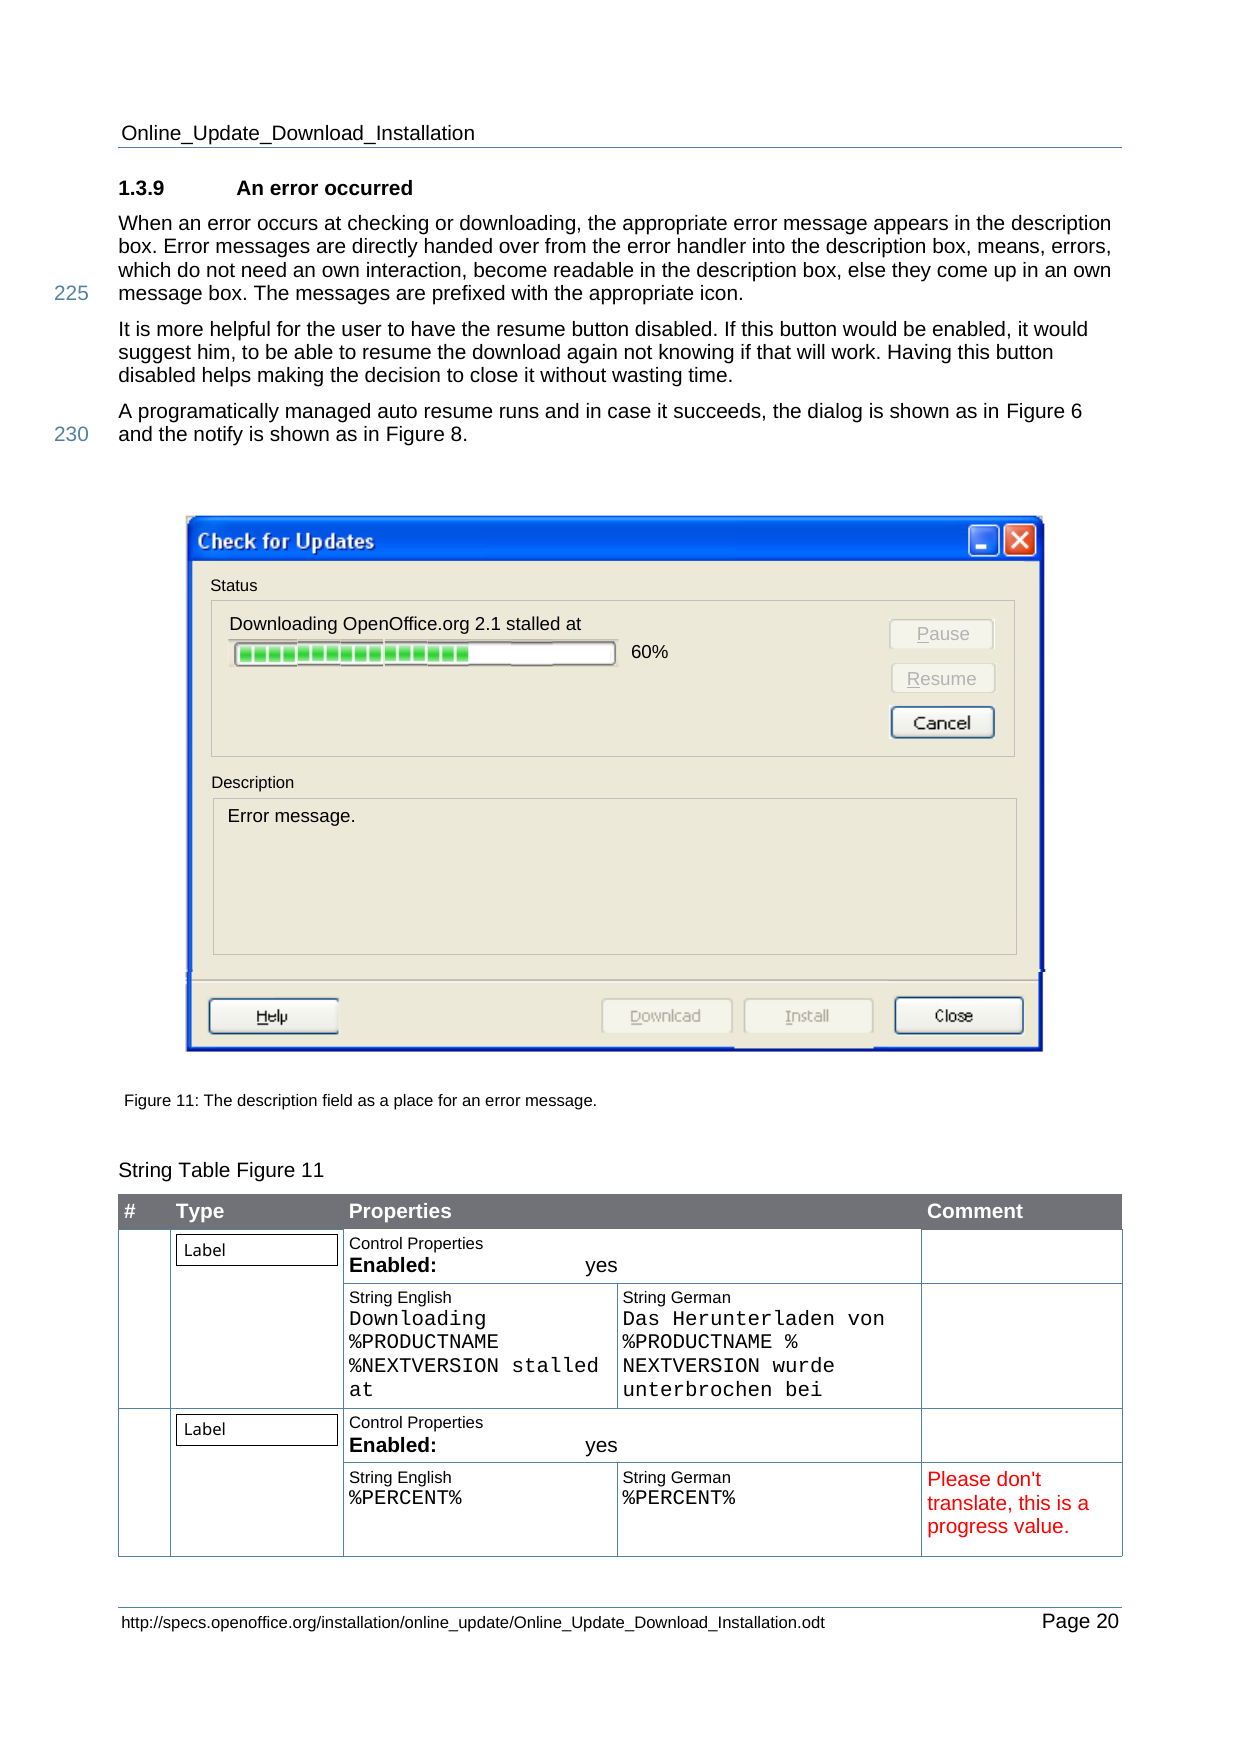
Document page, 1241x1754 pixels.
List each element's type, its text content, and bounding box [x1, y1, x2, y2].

table_cell String English %PERCENT% [344, 1463, 617, 1556]
subtitle An error occurred [118, 177, 1122, 200]
table_header Type [170, 1194, 343, 1229]
table_cell String English Downloading %PRODUCTNAME %NEXTVERSION stalled at [344, 1284, 617, 1408]
table_header [922, 1409, 1122, 1462]
table_header Control Properties Enabled: yes [344, 1229, 921, 1283]
table_header Control Properties Enabled: yes [344, 1409, 921, 1462]
text Figure 11: The description field as a place for an error message. [124, 1077, 1071, 1110]
table_header Properties [343, 1194, 921, 1229]
table_cell String German Das Herunterladen von %PRODUCTNAME % NEXTVERSION wurde unterbrochen bei [618, 1284, 921, 1408]
table_cell Please don't translate, this is a progress value. [922, 1463, 1122, 1556]
table_header # [118, 1194, 170, 1229]
table_cell <#> [119, 1409, 170, 1556]
table_cell [171, 1230, 343, 1408]
table_cell [922, 1284, 1122, 1408]
table_cell [171, 1409, 343, 1556]
text When an error occurs at checking or downloading, the appropriate error message appears in the description box. Error messages are directly handed over from the error handler into the description box, means, errors, which do not need an own interaction, become readable in the description box, else they come up in an own message box. The messages are prefixed with the appropriate icon. [118, 212, 1122, 305]
table_cell String German %PERCENT% [618, 1463, 921, 1556]
text String Table Figure 11 [118, 1158, 1122, 1181]
text It is more helpful for the user to have the resume button disabled. If this button would be enabled, it would suggest him, to be able to resume the download again not knowing if that will work. Having this button disabled helps making the decision to close it without wasting time. [118, 317, 1122, 387]
table_header Comment [921, 1194, 1122, 1229]
table_cell <#> [119, 1230, 170, 1408]
table_header [922, 1230, 1122, 1283]
picture [123, 494, 1072, 1087]
text A programatically managed auto resume runs and in case it succeeds, the dialog is shown as in Figure 6 and the notify is shown as in Figure 8. [118, 399, 1122, 446]
